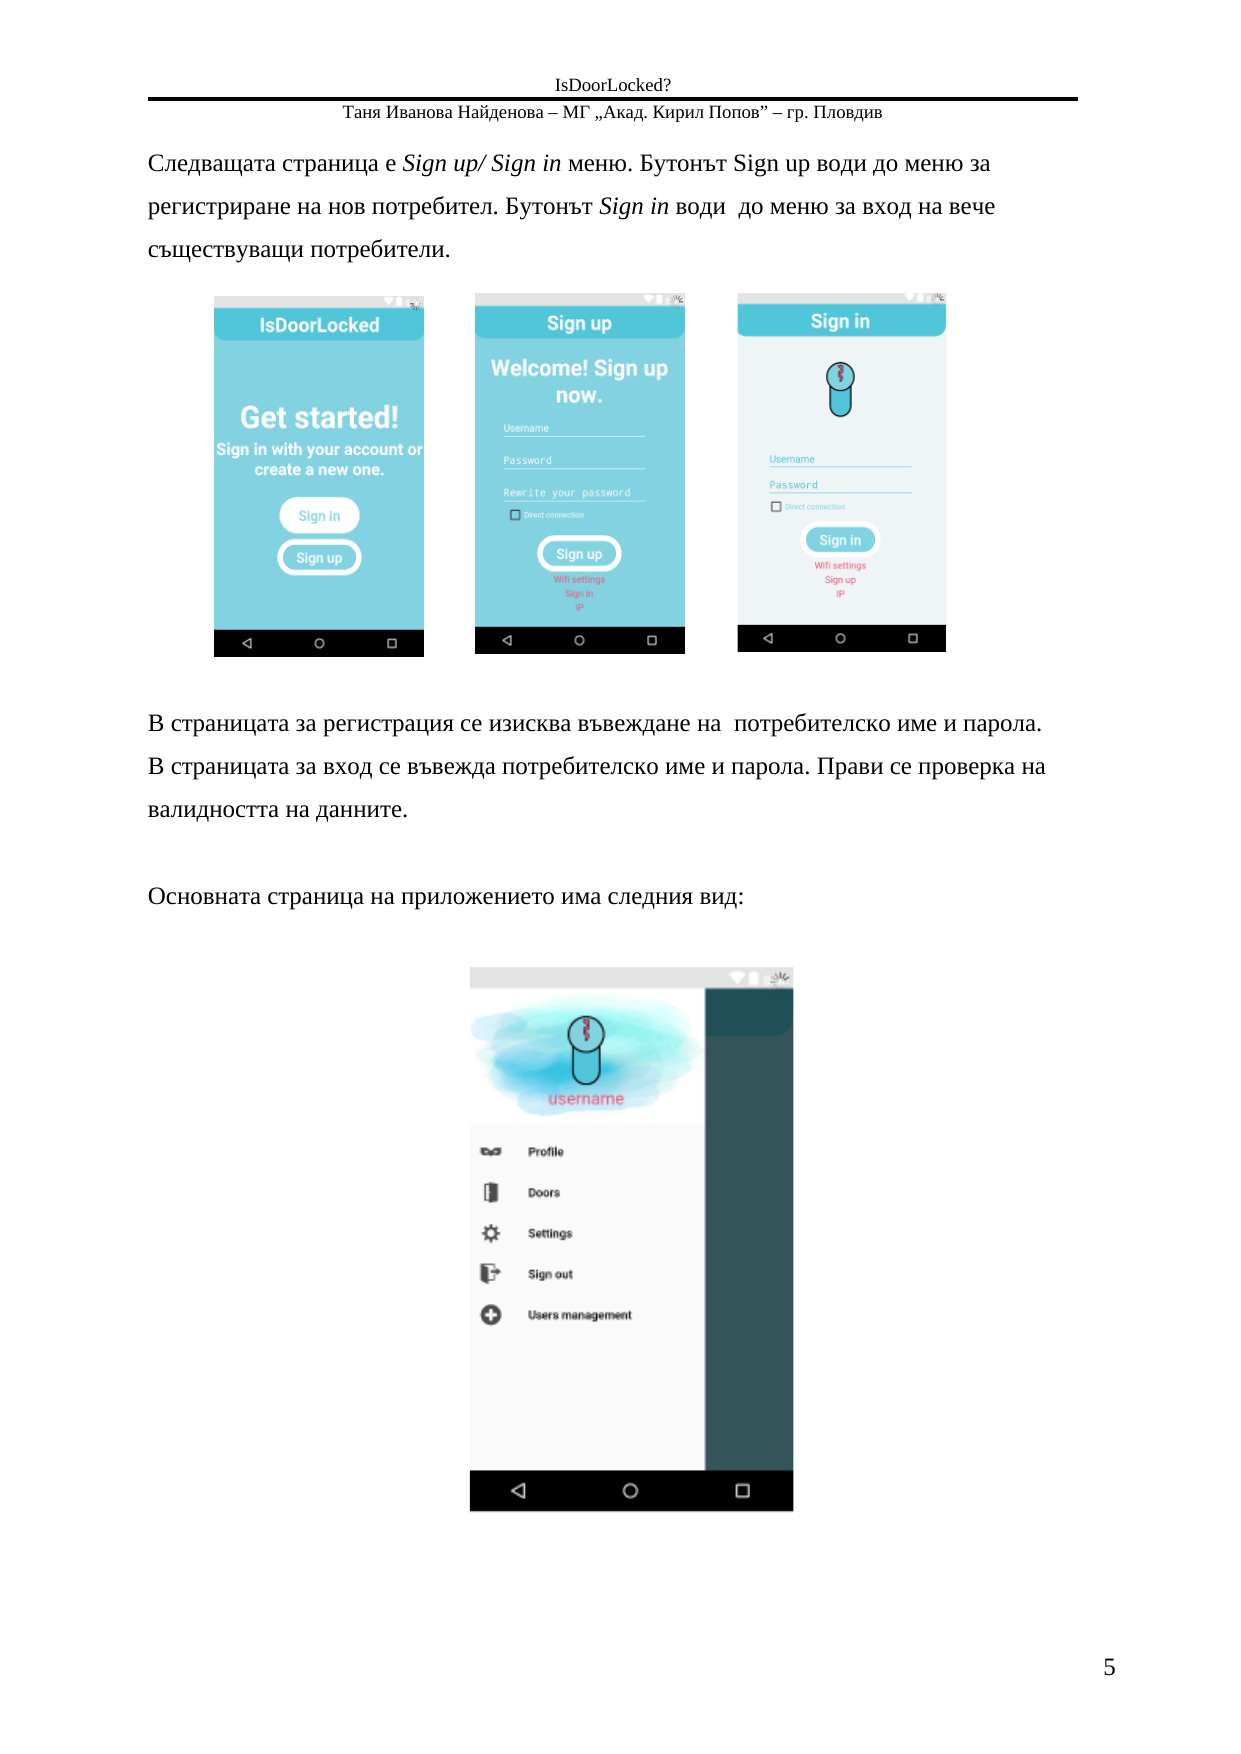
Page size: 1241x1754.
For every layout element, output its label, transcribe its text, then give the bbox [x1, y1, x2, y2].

text В страницата за регистрация се изисква въвеждане на потребителско име и парола. [148, 708, 1116, 737]
text Следващата страница е Sign up/ Sign in меню. Бутонът Sign up води до меню за регистриране на нов потребител. Бутонът Sign in води до меню за вход на вече съществуващи потребители. [148, 148, 1116, 263]
picture [737, 293, 947, 652]
picture [475, 293, 685, 654]
text В страницата за вход се въвежда потребителско име и парола. Прави се проверка на валидността на данните. [148, 751, 1116, 823]
picture [214, 296, 424, 657]
text Основната страница на приложението има следния вид: [148, 881, 1116, 909]
picture [469, 967, 794, 1513]
